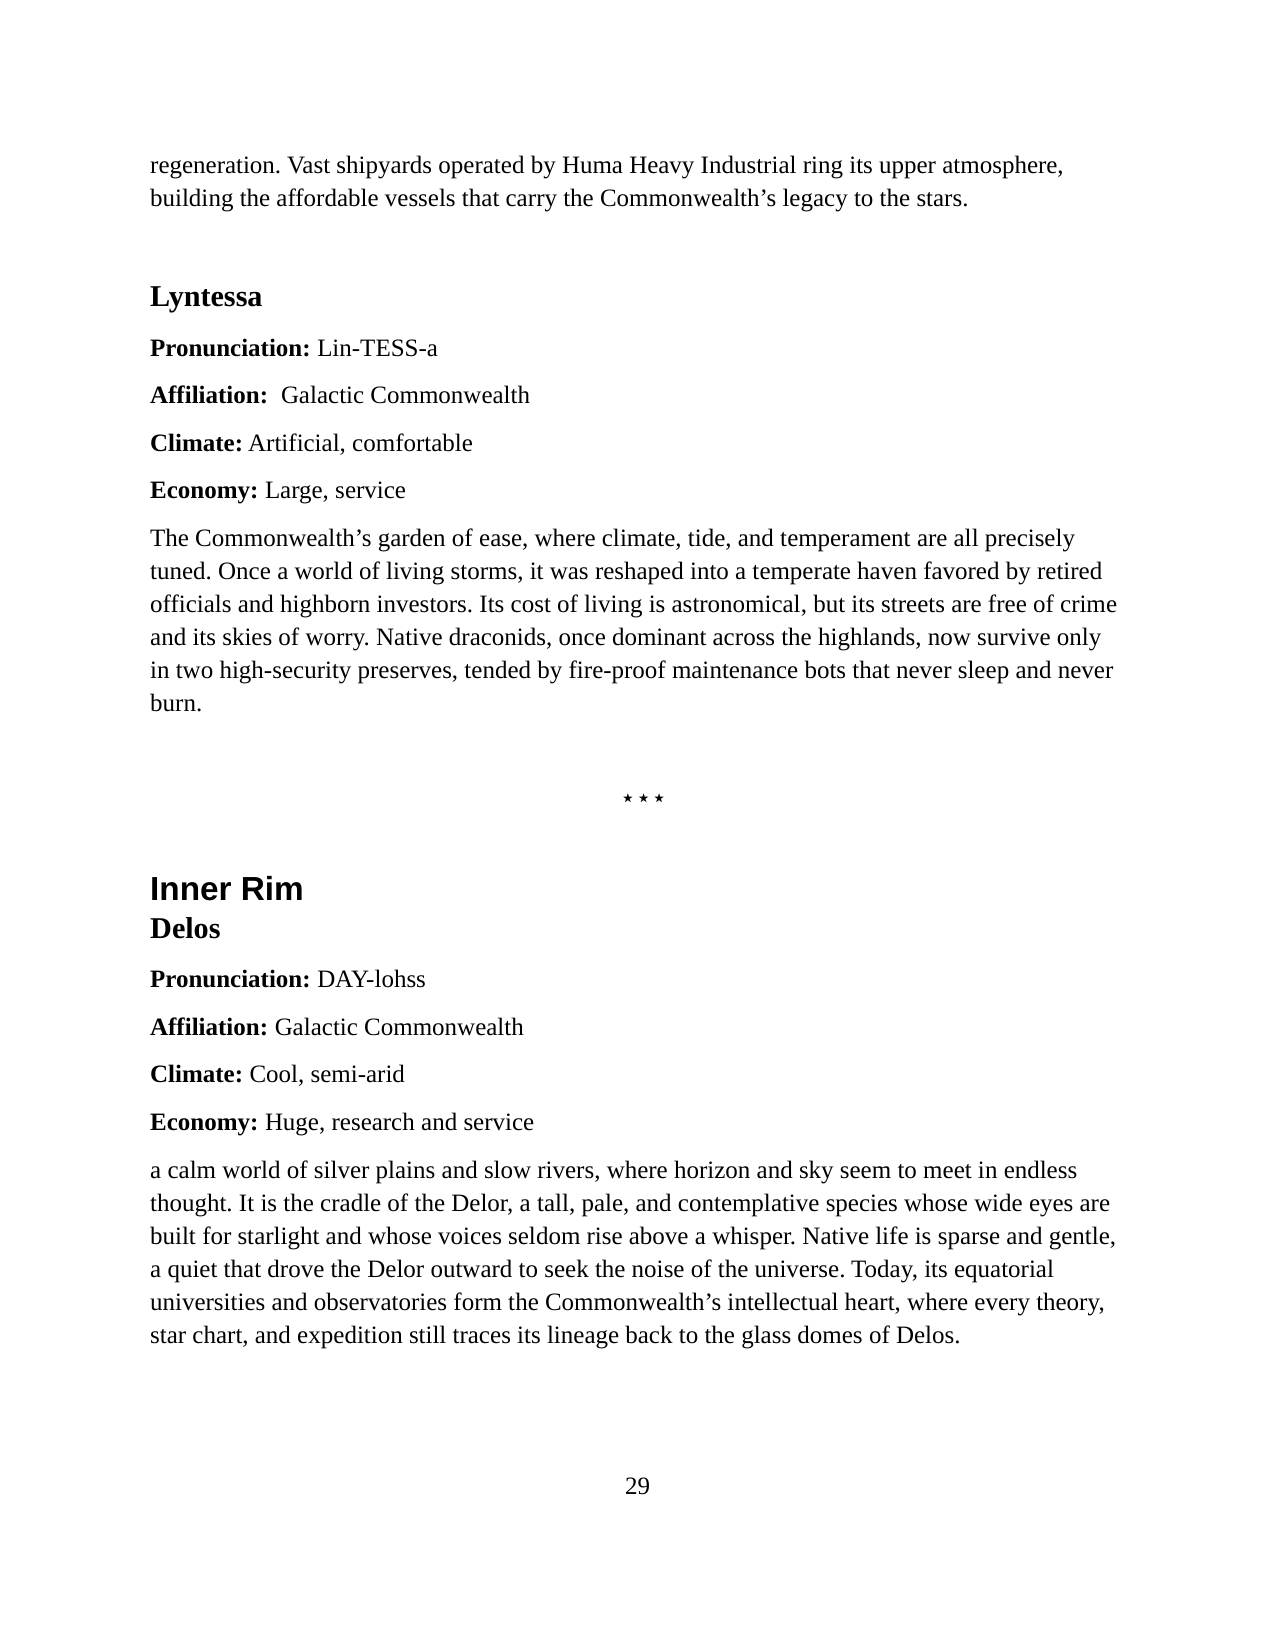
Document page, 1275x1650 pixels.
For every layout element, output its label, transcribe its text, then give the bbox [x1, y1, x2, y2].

text Lin-TESS-a [311, 333, 1125, 361]
text Delos [150, 910, 1125, 945]
text Huge, research and service [258, 1107, 1125, 1136]
text Galactic Commonwealth [268, 1012, 1125, 1041]
text a calm world of silver plains and slow rivers, where horizon and sky seem to meet in endless thought. It is the cradle of the Delor, a tall, pale, and contemplative species whose wide eyes are built for starlight and whose voices seldom rise above a whisper. Native life is sparse and gentle, a quiet that drove the Delor outward to seek the noise of the universe. Today, its equatorial universities and observatories form the Commonwealth’s intellectual heart, where every theory, star chart, and expedition still traces its lineage back to the glass domes of Delos. [150, 1155, 1125, 1349]
text Pronunciation: [150, 333, 311, 361]
text DAY-lohss [311, 964, 1125, 993]
text Climate: [150, 428, 243, 457]
text Lyntessa [150, 278, 1125, 313]
text Large, service [258, 475, 1125, 504]
text Galactic Commonwealth [268, 380, 1125, 409]
text Climate: [150, 1059, 243, 1088]
text regeneration. Vast shipyards operated by Huma Heavy Industrial ring its upper atmosphere, building the affordable vessels that carry the Commonwealth’s legacy to the stars. [150, 150, 1125, 212]
text ⋆⋆⋆ [162, 783, 1125, 812]
text Cool, semi-arid [243, 1059, 1125, 1088]
text The Commonwealth’s garden of ease, where climate, tide, and temperament are all precisely tuned. Once a world of living storms, it was reshaped into a temperate haven favored by retired officials and highborn investors. Its cost of living is astronomical, but its streets are free of crime and its skies of worry. Native draconids, once dominant across the highlands, now survive only in two high-security preserves, tended by fire-proof maintenance bots that never sleep and never burn. [150, 523, 1125, 717]
text Pronunciation: [150, 964, 311, 993]
text Affiliation: [150, 1012, 268, 1041]
text Economy: [150, 1107, 258, 1136]
text Artificial, comfortable [243, 428, 1125, 457]
subtitle Inner Rim [150, 868, 1125, 907]
text Economy: [150, 475, 258, 504]
text Affiliation: [150, 380, 268, 409]
